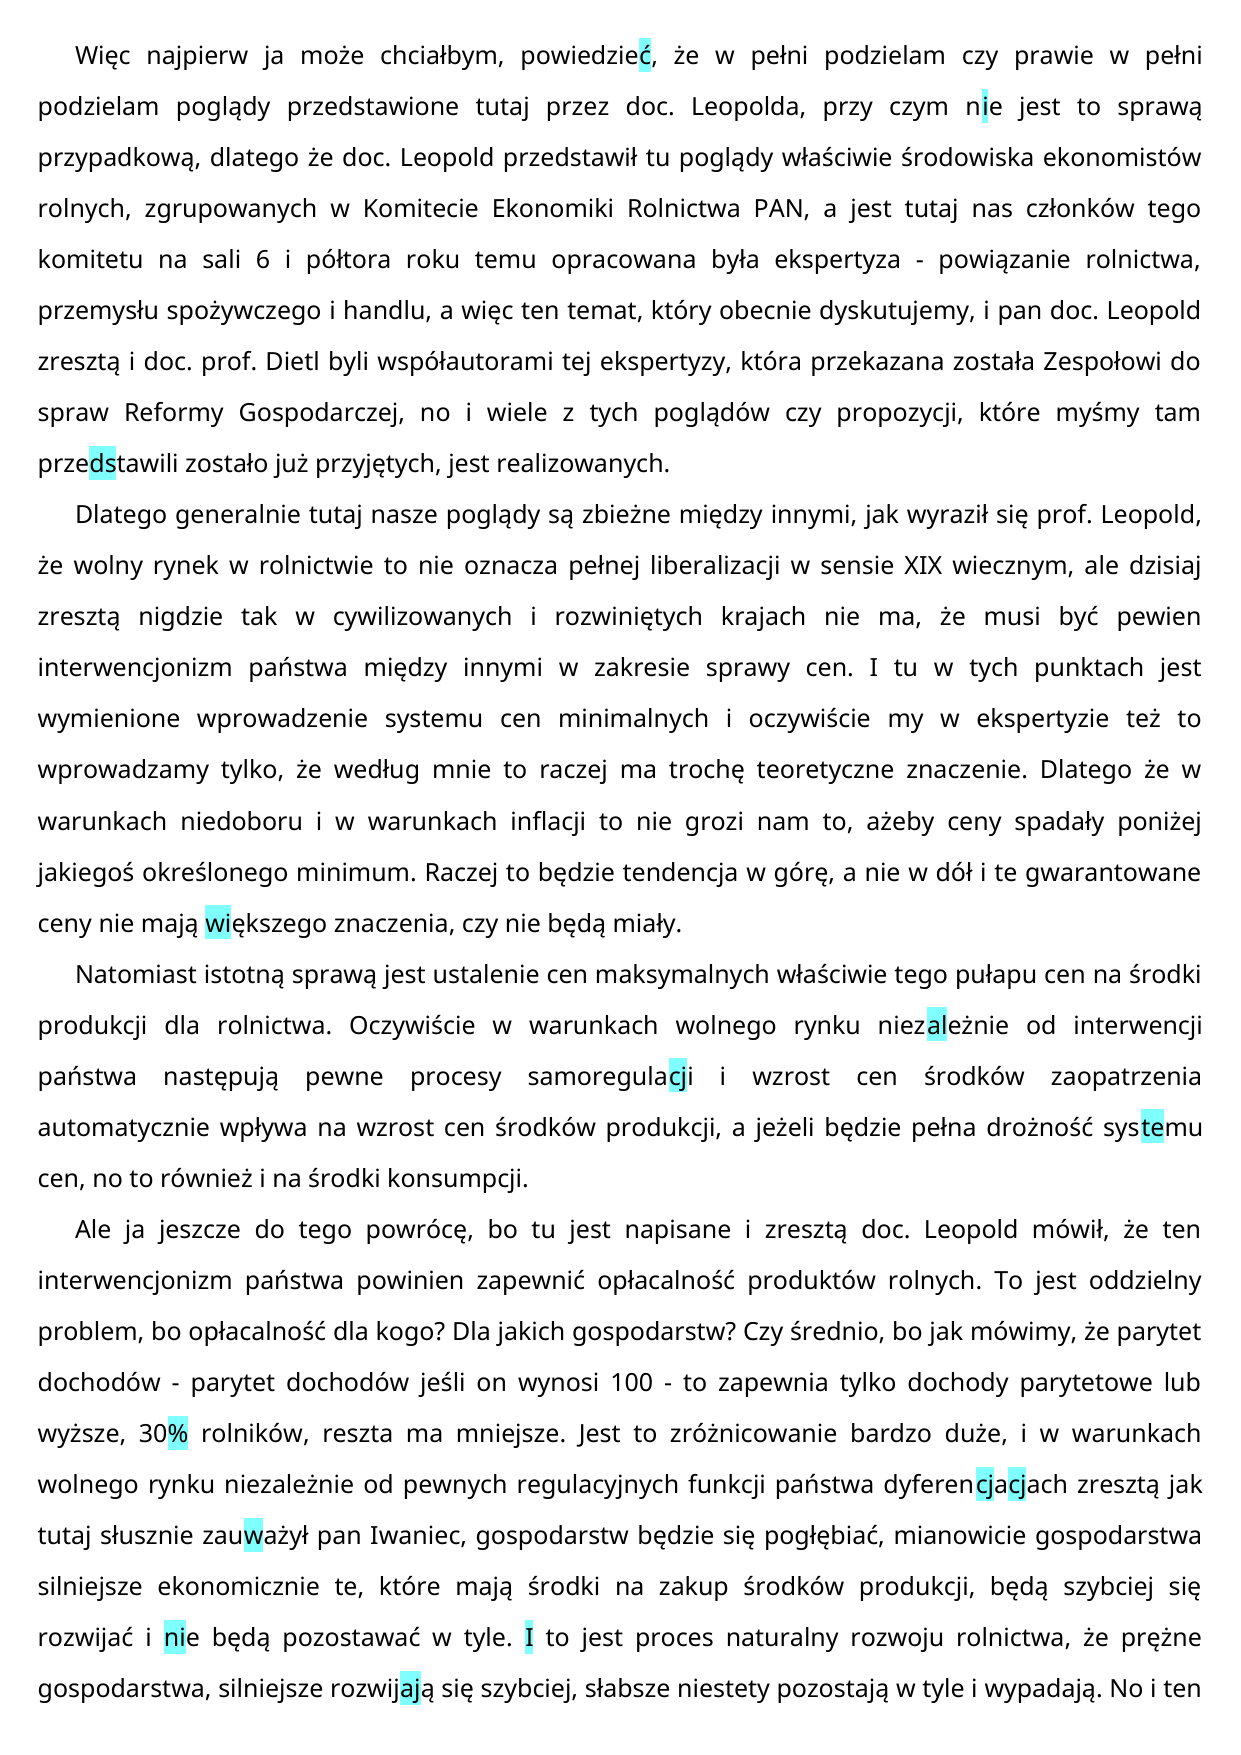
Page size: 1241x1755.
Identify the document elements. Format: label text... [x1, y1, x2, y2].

text Ale ja jeszcze do tego powrócę, bo tu jest napisane i zresztą doc. Leopold mówił, że ten interwencjonizm państwa powinien zapewnić opłacalność produktów rolnych. To jest oddzielny problem, bo opłacalność dla kogo? Dla jakich gospodarstw? Czy średnio, bo jak mówimy, że parytet dochodów - parytet dochodów jeśli on wynosi 100 - to zapewnia tylko dochody parytetowe lub wyższe, 30% rolników, reszta ma mniejsze. Jest to zróżnicowanie bardzo duże, i w warunkach wolnego rynku niezależnie od pewnych regulacyjnych funkcji państwa dyferencjacjach zresztą jak tutaj słusznie zauważył pan Iwaniec, gospodarstw będzie się pogłębiać, mianowicie gospodarstwa silniejsze ekonomicznie te, które mają środki na zakup środków produkcji, będą szybciej się rozwijać i nie będą pozostawać w tyle. I to jest proces naturalny rozwoju rolnictwa, że prężne gospodarstwa, silniejsze rozwijają się szybciej, słabsze niestety pozostają w tyle i wypadają. No i ten [37, 1211, 1203, 1705]
text Dlatego generalnie tutaj nasze poglądy są zbieżne między innymi, jak wyraził się prof. Leopold, że wolny rynek w rolnictwie to nie oznacza pełnej liberalizacji w sensie XIX wiecznym, ale dzisiaj zresztą nigdzie tak w cywilizowanych i rozwiniętych krajach nie ma, że musi być pewien interwencjonizm państwa między innymi w zakresie sprawy cen. I tu w tych punktach jest wymienione wprowadzenie systemu cen minimalnych i oczywiście my w ekspertyzie też to wprowadzamy tylko, że według mnie to raczej ma trochę teoretyczne znaczenie. Dlatego że w warunkach niedoboru i w warunkach inflacji to nie grozi nam to, ażeby ceny spadały poniżej jakiegoś określonego minimum. Raczej to będzie tendencja w górę, a nie w dół i te gwarantowane ceny nie mają większego znaczenia, czy nie będą miały. [37, 497, 1203, 939]
text Natomiast istotną sprawą jest ustalenie cen maksymalnych właściwie tego pułapu cen na środki produkcji dla rolnictwa. Oczywiście w warunkach wolnego rynku niezależnie od interwencji państwa następują pewne procesy samoregulacji i wzrost cen środków zaopatrzenia automatycznie wpływa na wzrost cen środków produkcji, a jeżeli będzie pełna drożność systemu cen, no to również i na środki konsumpcji. [37, 956, 1203, 1194]
text Więc najpierw ja może chciałbym, powiedzieć, że w pełni podzielam czy prawie w pełni podzielam poglądy przedstawione tutaj przez doc. Leopolda, przy czym nie jest to sprawą przypadkową, dlatego że doc. Leopold przedstawił tu poglądy właściwie środowiska ekonomistów rolnych, zgrupowanych w Komitecie Ekonomiki Rolnictwa PAN, a jest tutaj nas członków tego komitetu na sali 6 i półtora roku temu opracowana była ekspertyza - powiązanie rolnictwa, przemysłu spożywczego i handlu, a więc ten temat, który obecnie dyskutujemy, i pan doc. Leopold zresztą i doc. prof. Dietl byli współautorami tej ekspertyzy, która przekazana została Zespołowi do spraw Reformy Gospodarczej, no i wiele z tych poglądów czy propozycji, które myśmy tam przedstawili zostało już przyjętych, jest realizowanych. [37, 37, 1203, 480]
